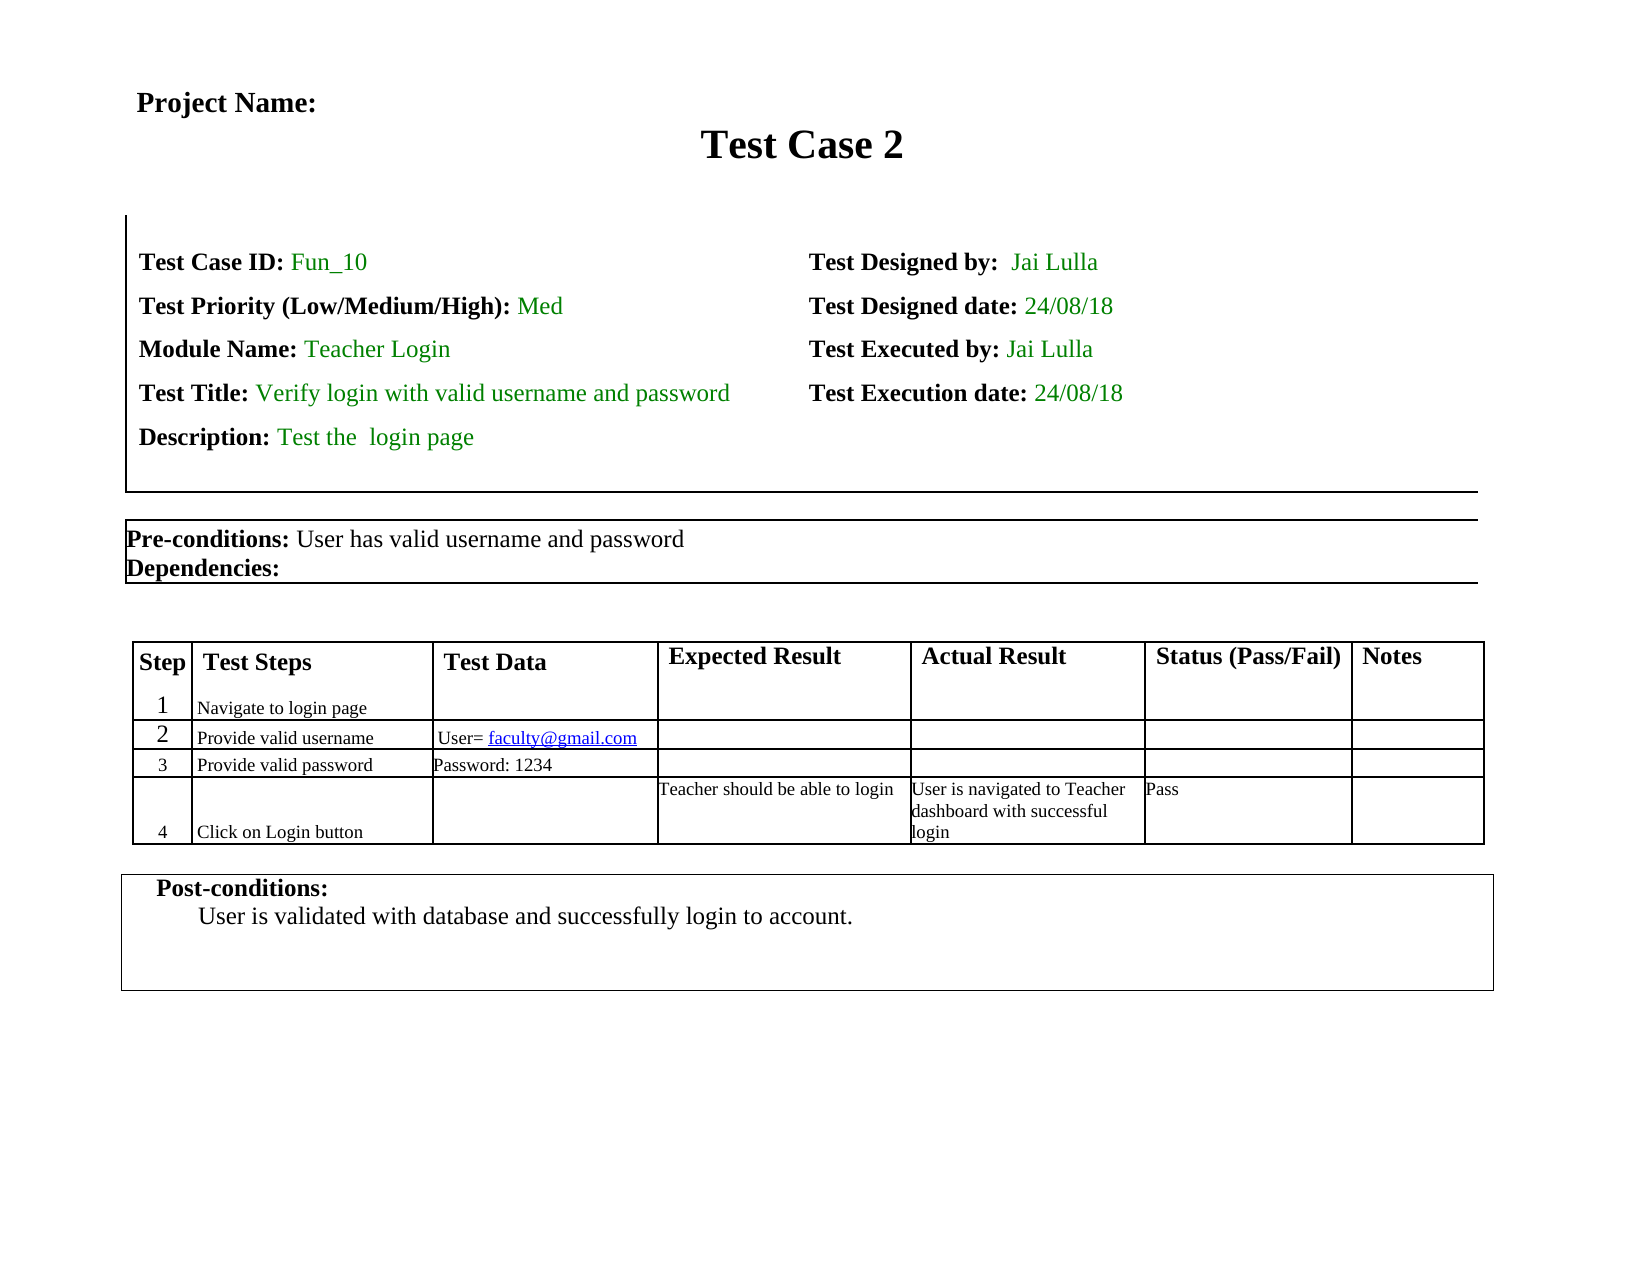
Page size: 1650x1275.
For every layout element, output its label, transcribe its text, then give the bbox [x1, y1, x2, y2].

table_cell [912, 675, 1144, 718]
table_cell [1353, 721, 1483, 748]
table_cell User is navigated to Teacher dashboard with successful login [912, 778, 1144, 843]
table_cell [659, 750, 910, 776]
table_cell Test Case ID: Fun_10 [127, 215, 808, 276]
table_cell Description: Test the login page [127, 407, 808, 451]
text Post-conditions: [156, 875, 1493, 901]
table_cell 3 [134, 750, 191, 776]
table_header Status (Pass/Fail) [1146, 643, 1351, 675]
table_header Project Name: [126, 73, 1478, 119]
table_cell 2 [134, 721, 191, 748]
table_cell Dependencies: [127, 553, 1478, 582]
table_cell [126, 493, 808, 519]
table_cell [434, 778, 657, 843]
table_cell Test Execution date: 24/08/18 [809, 363, 1478, 407]
table_cell Test Title: Verify login with valid username and password [127, 363, 808, 407]
table_cell Module Name: Teacher Login [127, 320, 808, 363]
table_cell [1146, 721, 1351, 748]
table_cell [1353, 675, 1483, 718]
table_cell Test Designed by: Jai Lulla [809, 215, 1478, 276]
table_cell [127, 451, 808, 491]
table_cell 4 [134, 778, 191, 843]
table_header Test Data [434, 643, 657, 675]
table_cell User= faculty@gmail.com [434, 721, 657, 748]
table_cell [809, 493, 1478, 519]
table_cell Teacher should be able to login [659, 778, 910, 843]
table_cell Provide valid password [193, 750, 432, 776]
table_cell [659, 721, 910, 748]
table_cell Pass [1146, 778, 1351, 843]
table_cell [809, 407, 1478, 451]
table_header Step [134, 643, 191, 675]
table_cell [1353, 750, 1483, 776]
table_cell Test Designed date: 24/08/18 [809, 276, 1478, 320]
table_cell [1353, 778, 1483, 843]
text User is validated with database and successfully login to account. [123, 901, 1493, 930]
table_cell Test Priority (Low/Medium/High): Med [127, 276, 808, 320]
table_cell [659, 675, 910, 718]
table_cell Test Case 2 [126, 119, 1478, 215]
table_cell Pre-conditions: User has valid username and password [127, 521, 1478, 553]
table_cell Navigate to login page [193, 675, 432, 718]
table_cell Provide valid username [193, 721, 432, 748]
table_cell [912, 721, 1144, 748]
table_cell [1146, 675, 1351, 718]
table_header Test Steps [193, 643, 432, 675]
table_cell 1 [134, 675, 191, 718]
table_cell Test Executed by: Jai Lulla [809, 320, 1478, 363]
table_header Expected Result [659, 643, 910, 675]
table_header Notes [1353, 643, 1483, 675]
table_cell Password: 1234 [434, 750, 657, 776]
table_cell [809, 451, 1478, 491]
table_cell Click on Login button [193, 778, 432, 843]
table_cell [434, 675, 657, 718]
table_header Actual Result [912, 643, 1144, 675]
table_cell [1146, 750, 1351, 776]
table_cell [912, 750, 1144, 776]
